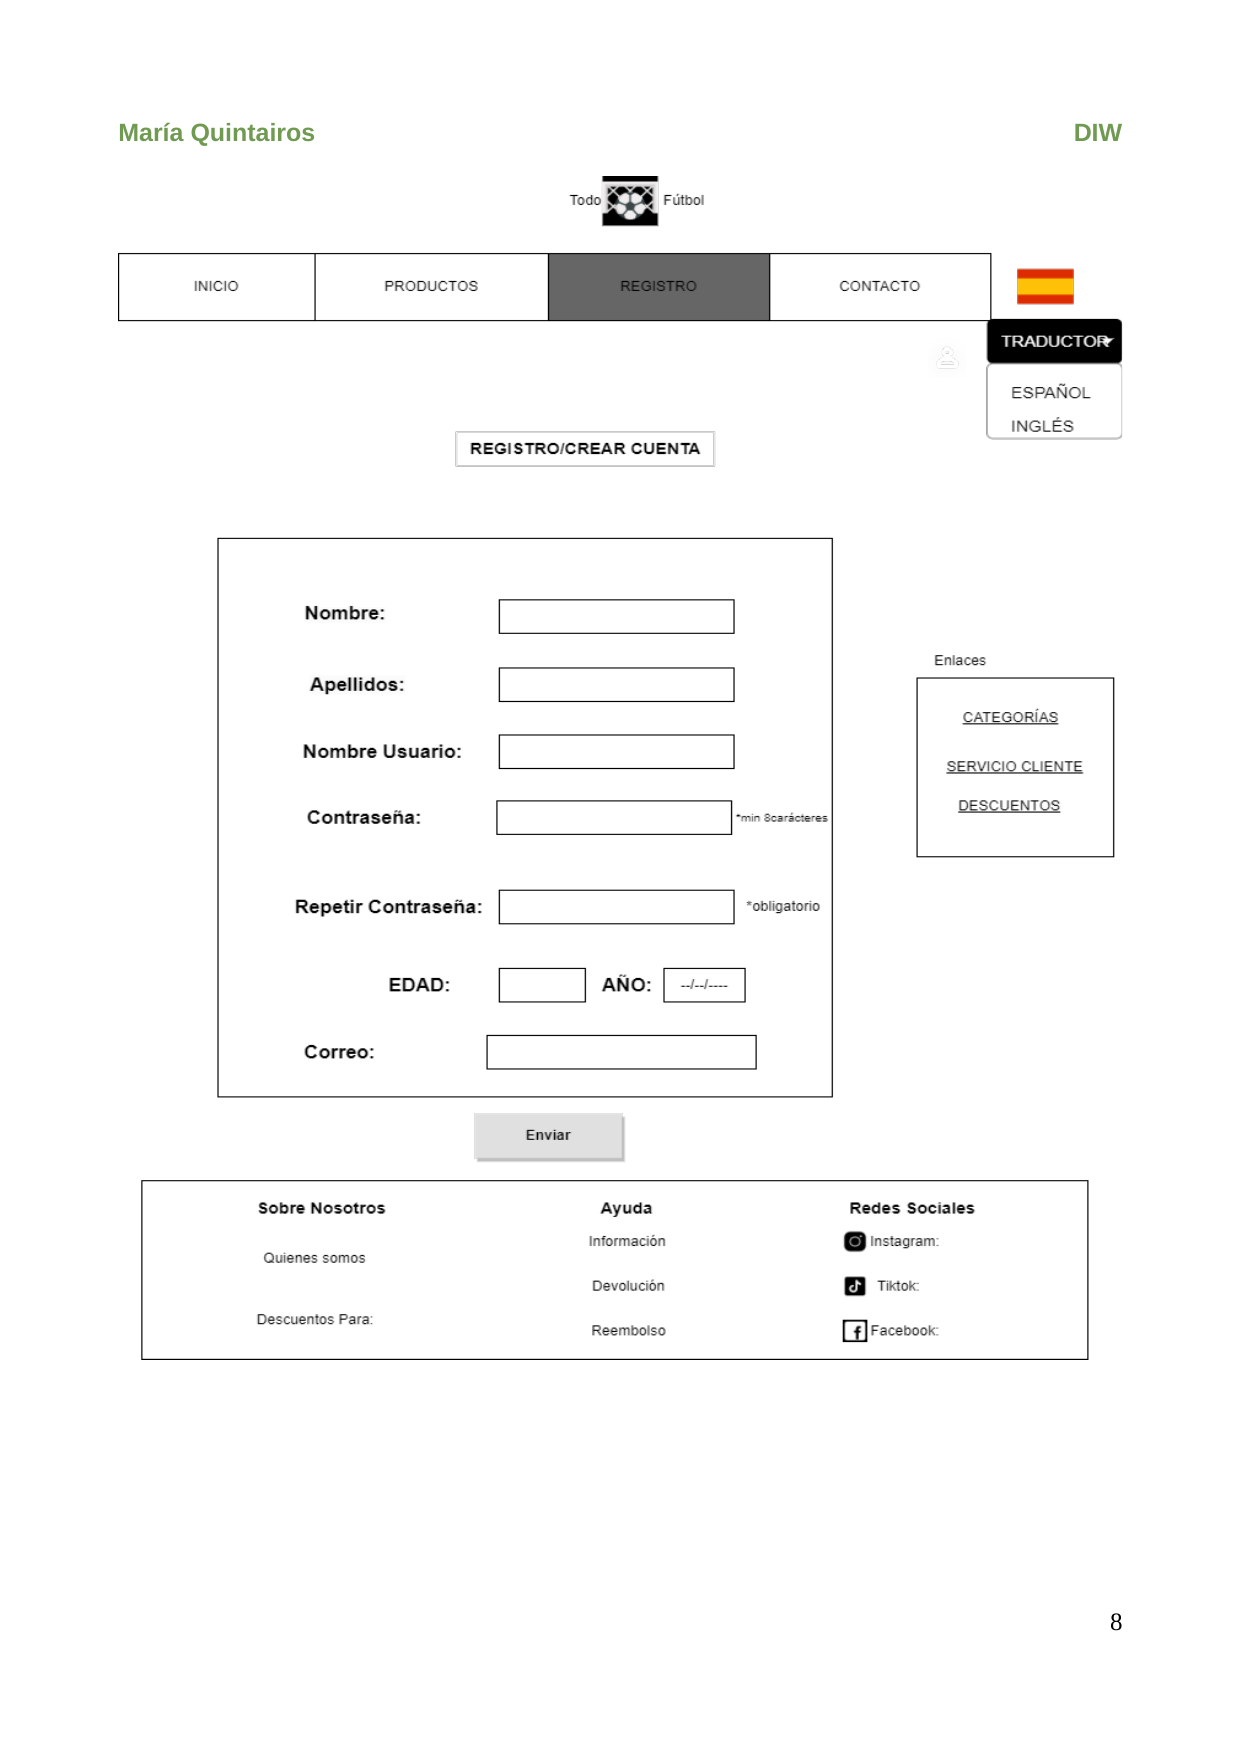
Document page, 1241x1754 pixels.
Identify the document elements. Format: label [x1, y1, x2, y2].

picture [118, 176, 1123, 1360]
